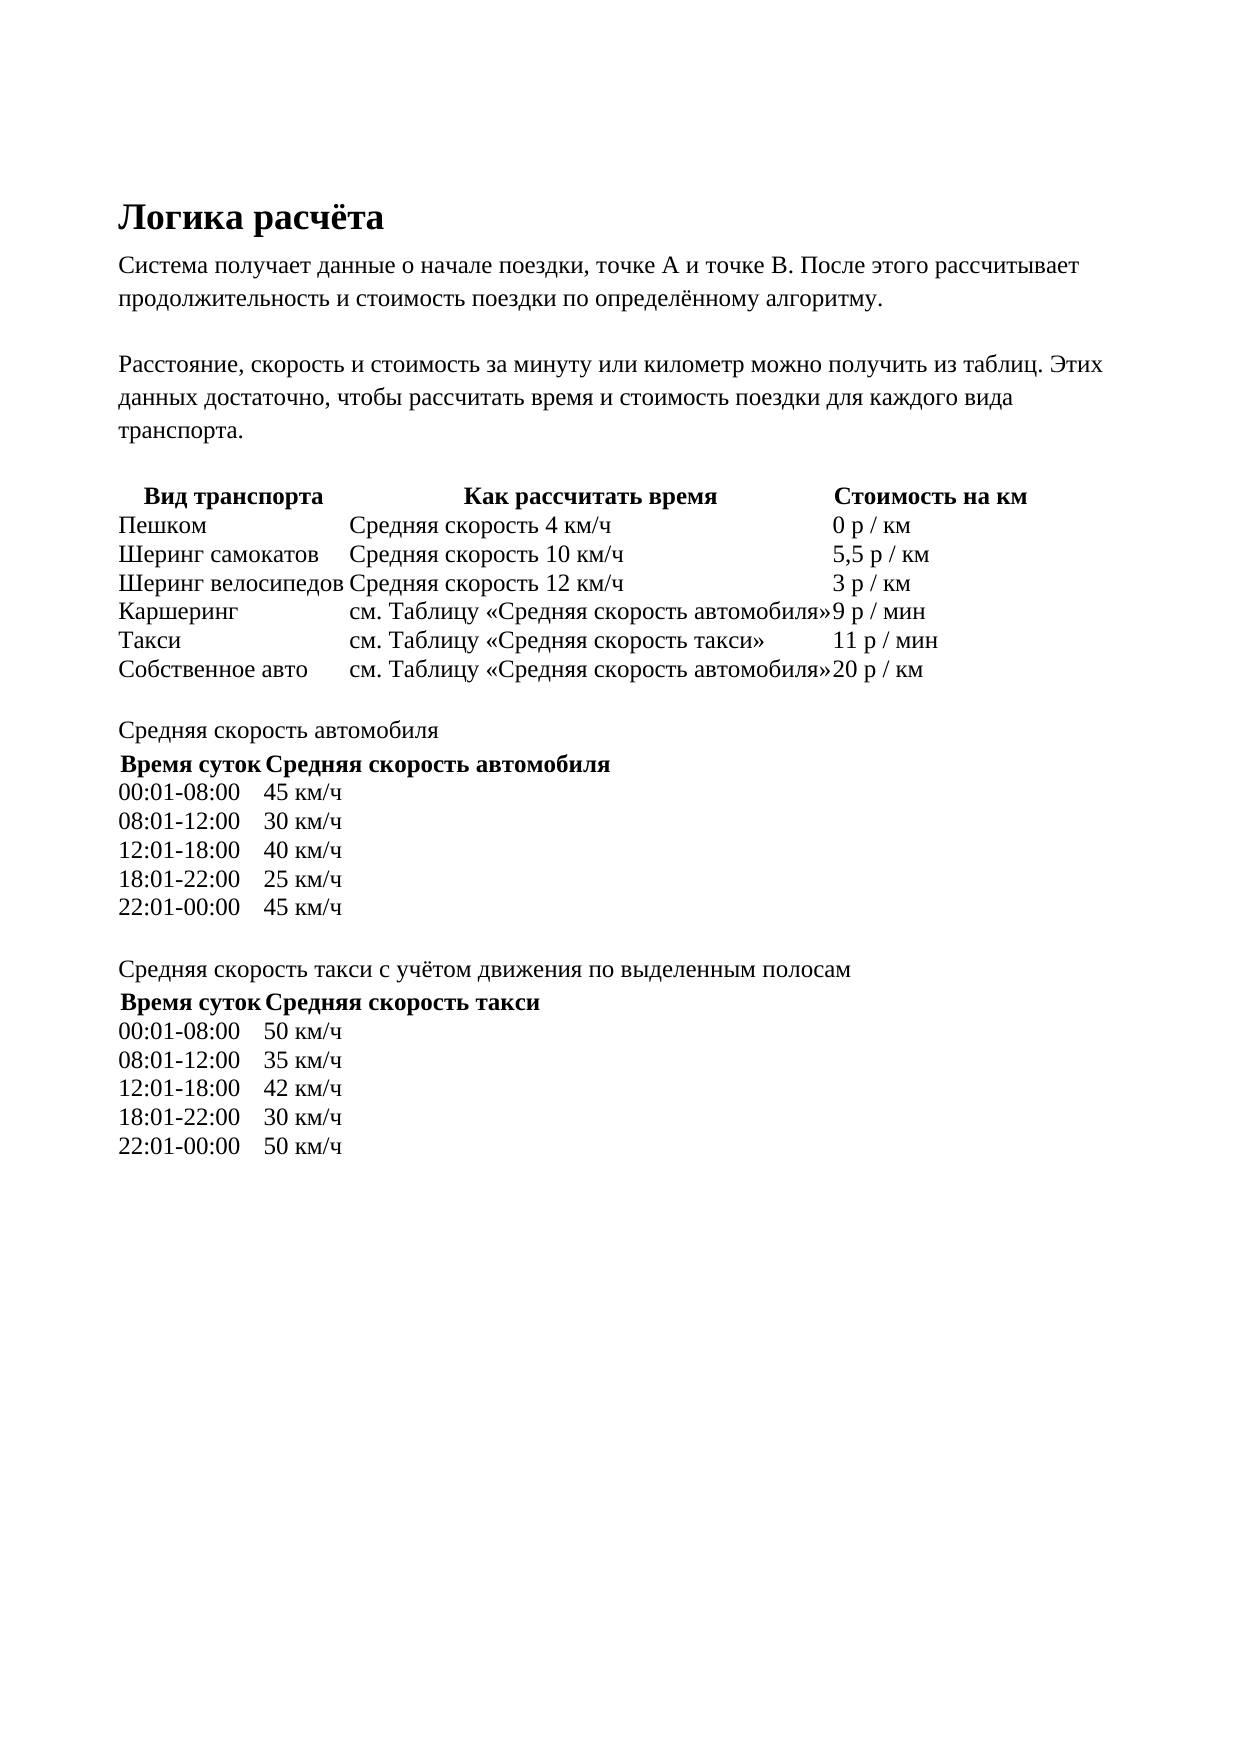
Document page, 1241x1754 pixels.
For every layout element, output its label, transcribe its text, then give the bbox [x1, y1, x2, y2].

table_cell 45 км/ч [263, 893, 612, 921]
table_cell Средняя скорость 10 км/ч [349, 539, 832, 568]
table_cell Средняя скорость 4 км/ч [349, 510, 832, 539]
table_cell 12:01-18:00 [118, 835, 263, 864]
table_cell 12:01-18:00 [118, 1074, 263, 1102]
table_cell Шеринг велосипедов [118, 568, 349, 596]
table_cell 5,5 р / км [832, 539, 1029, 568]
table_cell Пешком [118, 510, 349, 539]
table_cell 9 р / мин [832, 596, 1029, 625]
table_cell 50 км/ч [263, 1016, 542, 1045]
table_cell 35 км/ч [263, 1045, 542, 1073]
table_cell 50 км/ч [263, 1131, 542, 1160]
table_cell 08:01-12:00 [118, 806, 263, 835]
subtitle Логика расчёта [118, 194, 1122, 238]
table_cell 20 р / км [832, 654, 1029, 683]
table_cell Каршеринг [118, 596, 349, 625]
text Средняя скорость такси с учётом движения по выделенным полосам [118, 954, 1122, 983]
table_cell см. Таблицу «Средняя скорость автомобиля» [349, 654, 832, 683]
table_cell Шеринг самокатов [118, 539, 349, 568]
table_cell Собственное авто [118, 654, 349, 683]
table_header Вид транспорта [118, 481, 349, 510]
table_cell 25 км/ч [263, 864, 612, 892]
table_cell 40 км/ч [263, 835, 612, 864]
table_header Стоимость на км [832, 481, 1029, 510]
table_cell 08:01-12:00 [118, 1045, 263, 1073]
table_cell 18:01-22:00 [118, 864, 263, 892]
table_cell 00:01-08:00 [118, 778, 263, 806]
table_header Средняя скорость такси [263, 987, 542, 1016]
table_header Время суток [118, 987, 263, 1016]
table_header Как рассчитать время [349, 481, 832, 510]
table_cell 22:01-00:00 [118, 893, 263, 921]
text Средняя скорость автомобиля [118, 716, 1122, 744]
table_cell 45 км/ч [263, 778, 612, 806]
text Система получает данные о начале поездки, точке А и точке В. После этого рассчитывает продолжительность и стоимость поездки по определённому алгоритму. [118, 250, 1122, 312]
table_cell 22:01-00:00 [118, 1131, 263, 1160]
table_cell см. Таблицу «Средняя скорость автомобиля» [349, 596, 832, 625]
table_header Средняя скорость автомобиля [263, 749, 612, 777]
table_header Время суток [118, 749, 263, 777]
table_cell 11 р / мин [832, 625, 1029, 654]
table_cell 30 км/ч [263, 806, 612, 835]
table_cell Такси [118, 625, 349, 654]
table_cell см. Таблицу «Средняя скорость такси» [349, 625, 832, 654]
table_cell Средняя скорость 12 км/ч [349, 568, 832, 596]
table_cell 00:01-08:00 [118, 1016, 263, 1045]
table_cell 0 р / км [832, 510, 1029, 539]
table_cell 18:01-22:00 [118, 1102, 263, 1131]
text Расстояние, скорость и стоимость за минуту или километр можно получить из таблиц. Этих данных достаточно, чтобы рассчитать время и стоимость поездки для каждого вида транспорта. [118, 349, 1122, 444]
table_cell 42 км/ч [263, 1074, 542, 1102]
table_cell 30 км/ч [263, 1102, 542, 1131]
table_cell 3 р / км [832, 568, 1029, 596]
